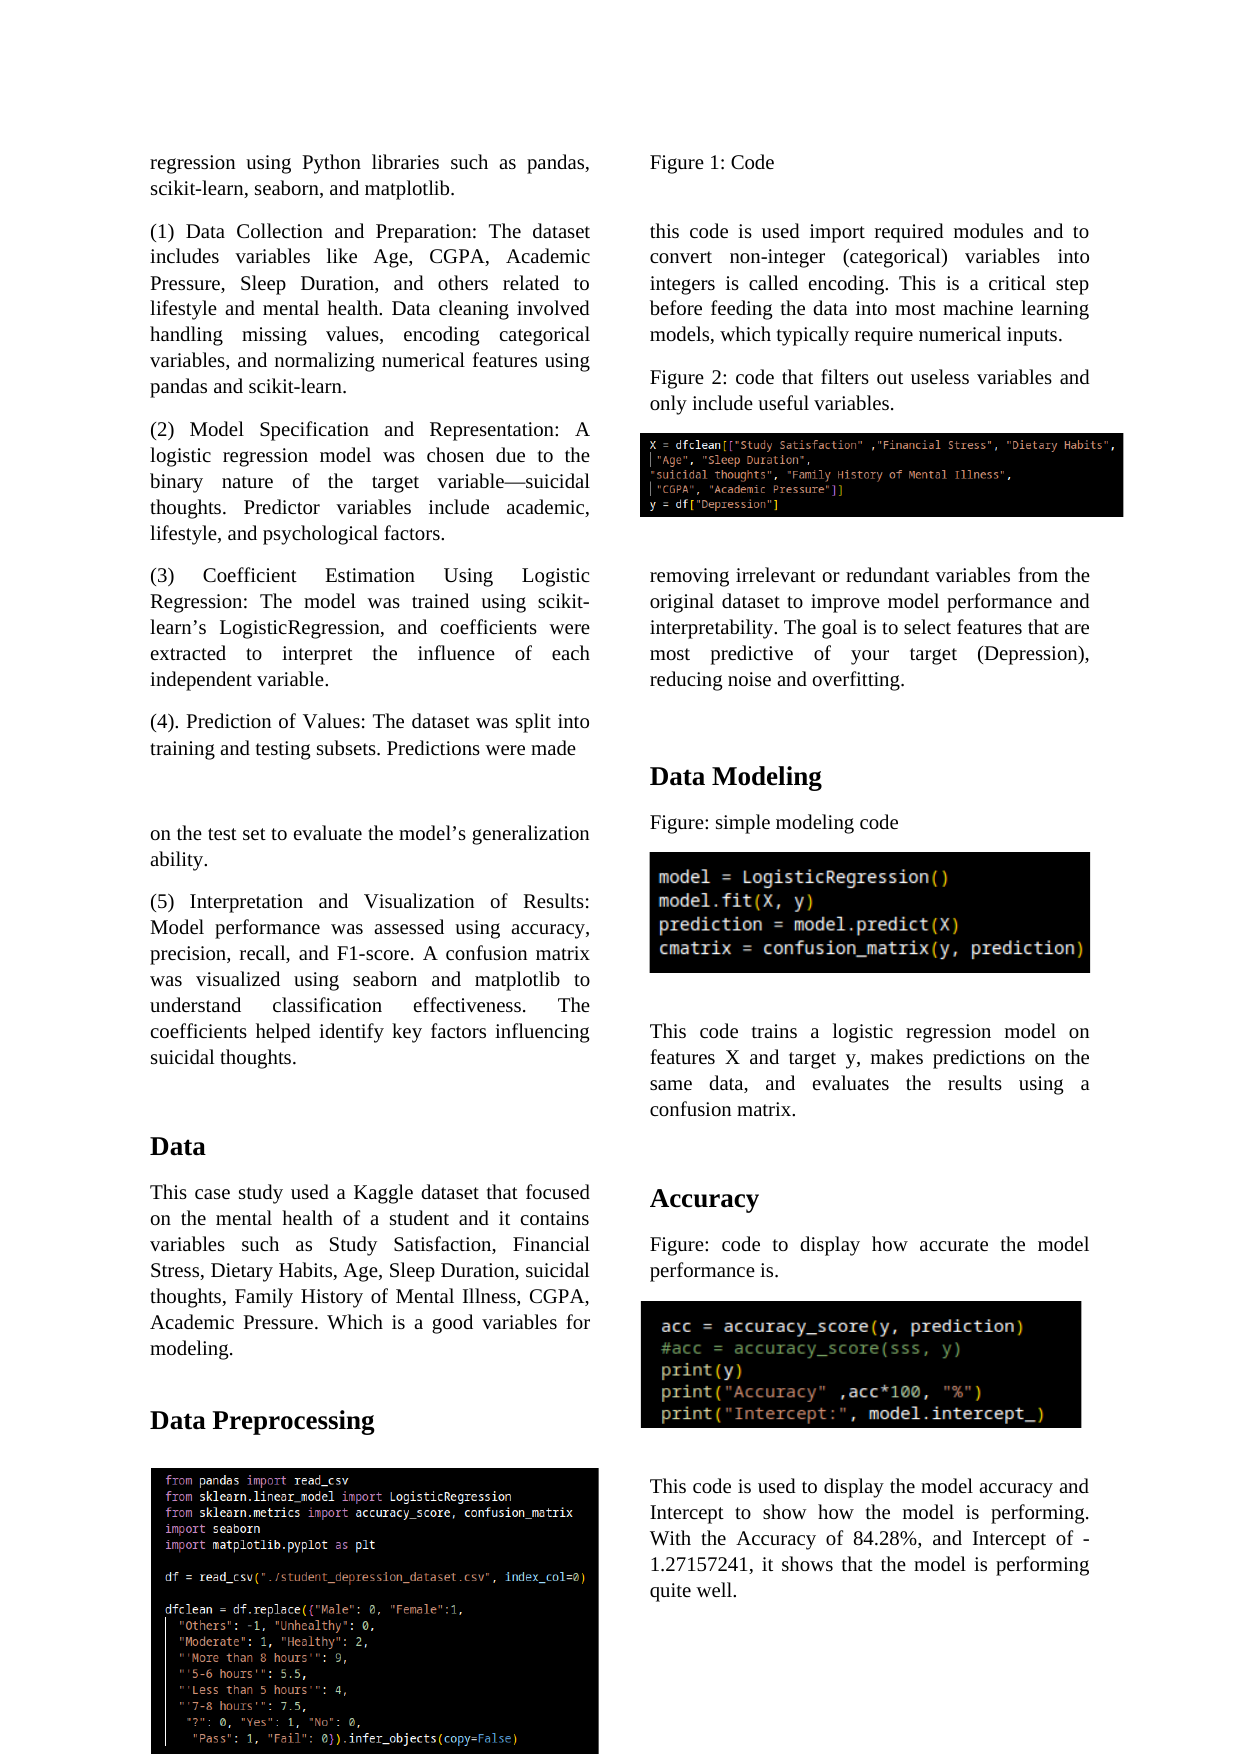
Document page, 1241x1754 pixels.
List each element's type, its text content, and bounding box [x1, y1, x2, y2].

text removing irrelevant or redundant variables from the original dataset to improve model performance and interpretability. The goal is to select features that are most predictive of your target (Depression), reducing noise and overfitting. [649, 517, 1090, 691]
picture [640, 1301, 1082, 1428]
picture [640, 433, 1124, 517]
text Data Preprocessing [150, 1404, 591, 1436]
text (2) Model Specification and Representation: A logistic regression model was chosen due to the binary nature of the target variable—suicidal thoughts. Predictor variables include academic, lifestyle, and psychological factors. [150, 417, 591, 544]
picture [649, 852, 1091, 973]
text Figure 1: Code [649, 150, 1090, 174]
text (5) Interpretation and Visualization of Results: Model performance was assessed using accuracy, precision, recall, and F1-score. A confusion matrix was visualized using seaborn and matplotlib to understand classification effectiveness. The coefficients helped identify key factors influencing suicidal thoughts. [150, 889, 591, 1069]
text This code trains a logistic regression model on features X and target y, makes predictions on the same data, and evaluates the results using a confusion matrix. [649, 973, 1090, 1121]
text (3) Coefficient Estimation Using Logistic Regression: The model was trained using scikit-learn’s LogisticRegression, and coefficients were extracted to interpret the influence of each independent variable. [150, 563, 591, 691]
text regression using Python libraries such as pandas, scikit-learn, seaborn, and matplotlib. [150, 150, 591, 200]
text Accuracy [649, 1182, 1090, 1213]
text Figure: simple modeling code [649, 810, 1090, 834]
text Data [150, 1130, 591, 1161]
text This case study used a Kaggle dataset that focused on the mental health of a student and it contains variables such as Study Satisfaction, Financial Stress, Dietary Habits, Age, Sleep Duration, suicidal thoughts, Family History of Mental Illness, CGPA, Academic Pressure. Which is a good variables for modeling. [150, 1180, 591, 1386]
text This code is used to display the model accuracy and Intercept to show how the model is performing. With the Accuracy of 84.28%, and Intercept of -1.27157241, it shows that the model is performing quite well. [649, 1300, 1090, 1602]
picture [151, 1468, 599, 1754]
text Figure: code to display how accurate the model performance is. [649, 1232, 1090, 1282]
text Data Modeling [649, 760, 1090, 791]
text (4). Prediction of Values: The dataset was split into training and testing subsets. Predictions were made [150, 709, 591, 759]
text on the test set to evaluate the model’s generalization ability. [150, 821, 591, 871]
text Figure 2: code that filters out useless variables and only include useful variables. [649, 365, 1090, 415]
text (1) Data Collection and Preparation: The dataset includes variables like Age, CGPA, Academic Pressure, Sleep Duration, and others related to lifestyle and mental health. Data cleaning involved handling missing values, encoding categorical variables, and normalizing numerical features using pandas and scikit-learn. [150, 218, 591, 398]
text this code is used import required modules and to convert non-integer (categorical) variables into integers is called encoding. This is a critical step before feeding the data into most machine learning models, which typically require numerical inputs. [649, 193, 1090, 346]
